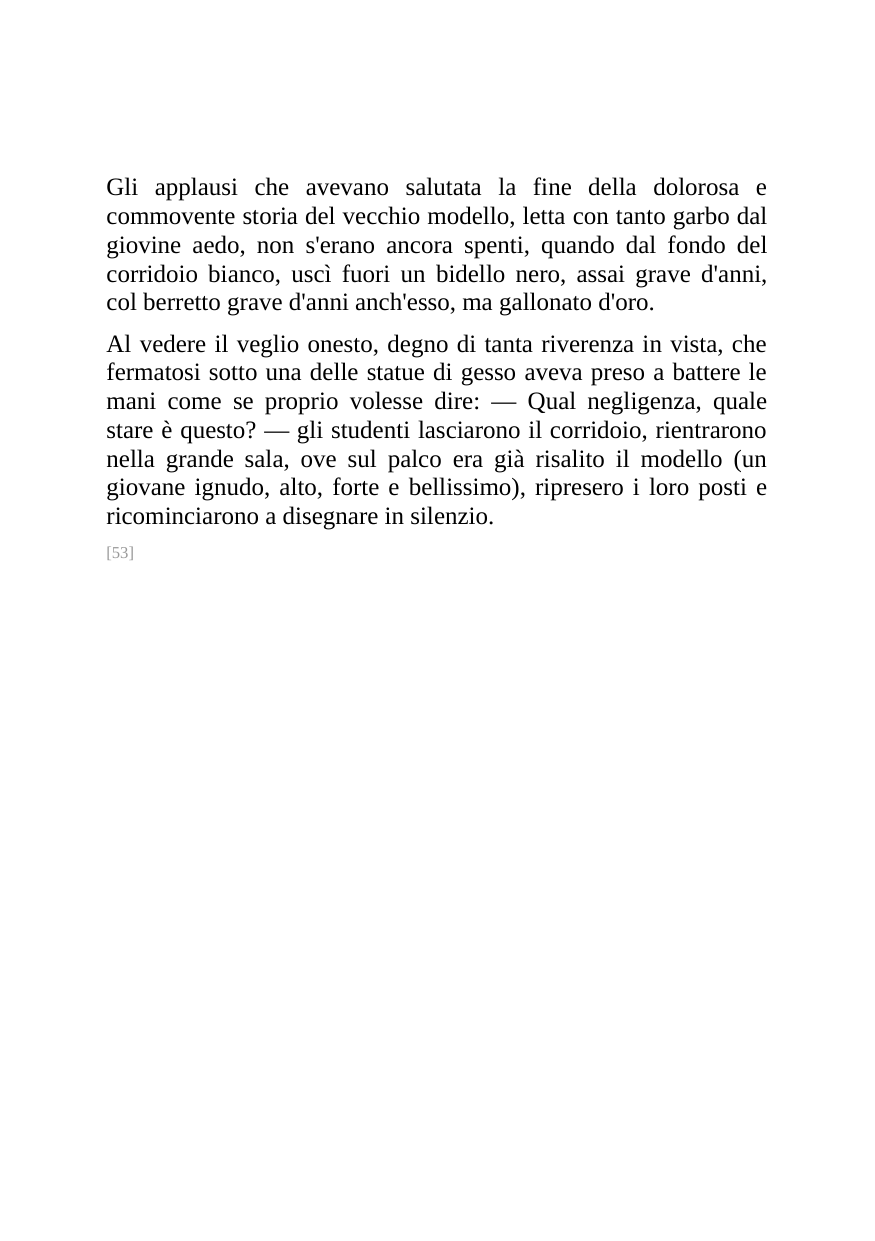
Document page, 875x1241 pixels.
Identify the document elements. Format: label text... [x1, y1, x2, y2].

text Gli applausi che avevano salutata la fine della dolorosa e commovente storia del vecchio modello, letta con tanto garbo dal giovine aedo, non s'erano ancora spenti, quando dal fondo del corridoio bianco, uscì fuori un bidello nero, assai grave d'anni, col berretto grave d'anni anch'esso, ma gallonato d'oro. [106, 172, 768, 316]
text [53] [106, 542, 768, 562]
text Al vedere il veglio onesto, degno di tanta riverenza in vista, che fermatosi sotto una delle statue di gesso aveva preso a battere le mani come se proprio volesse dire: — Qual negligenza, quale stare è questo? — gli studenti lasciarono il corridoio, rientrarono nella grande sala, ove sul palco era già risalito il modello (un giovane ignudo, alto, forte e bellissimo), ripresero i loro posti e ricominciarono a disegnare in silenzio. [106, 329, 768, 530]
